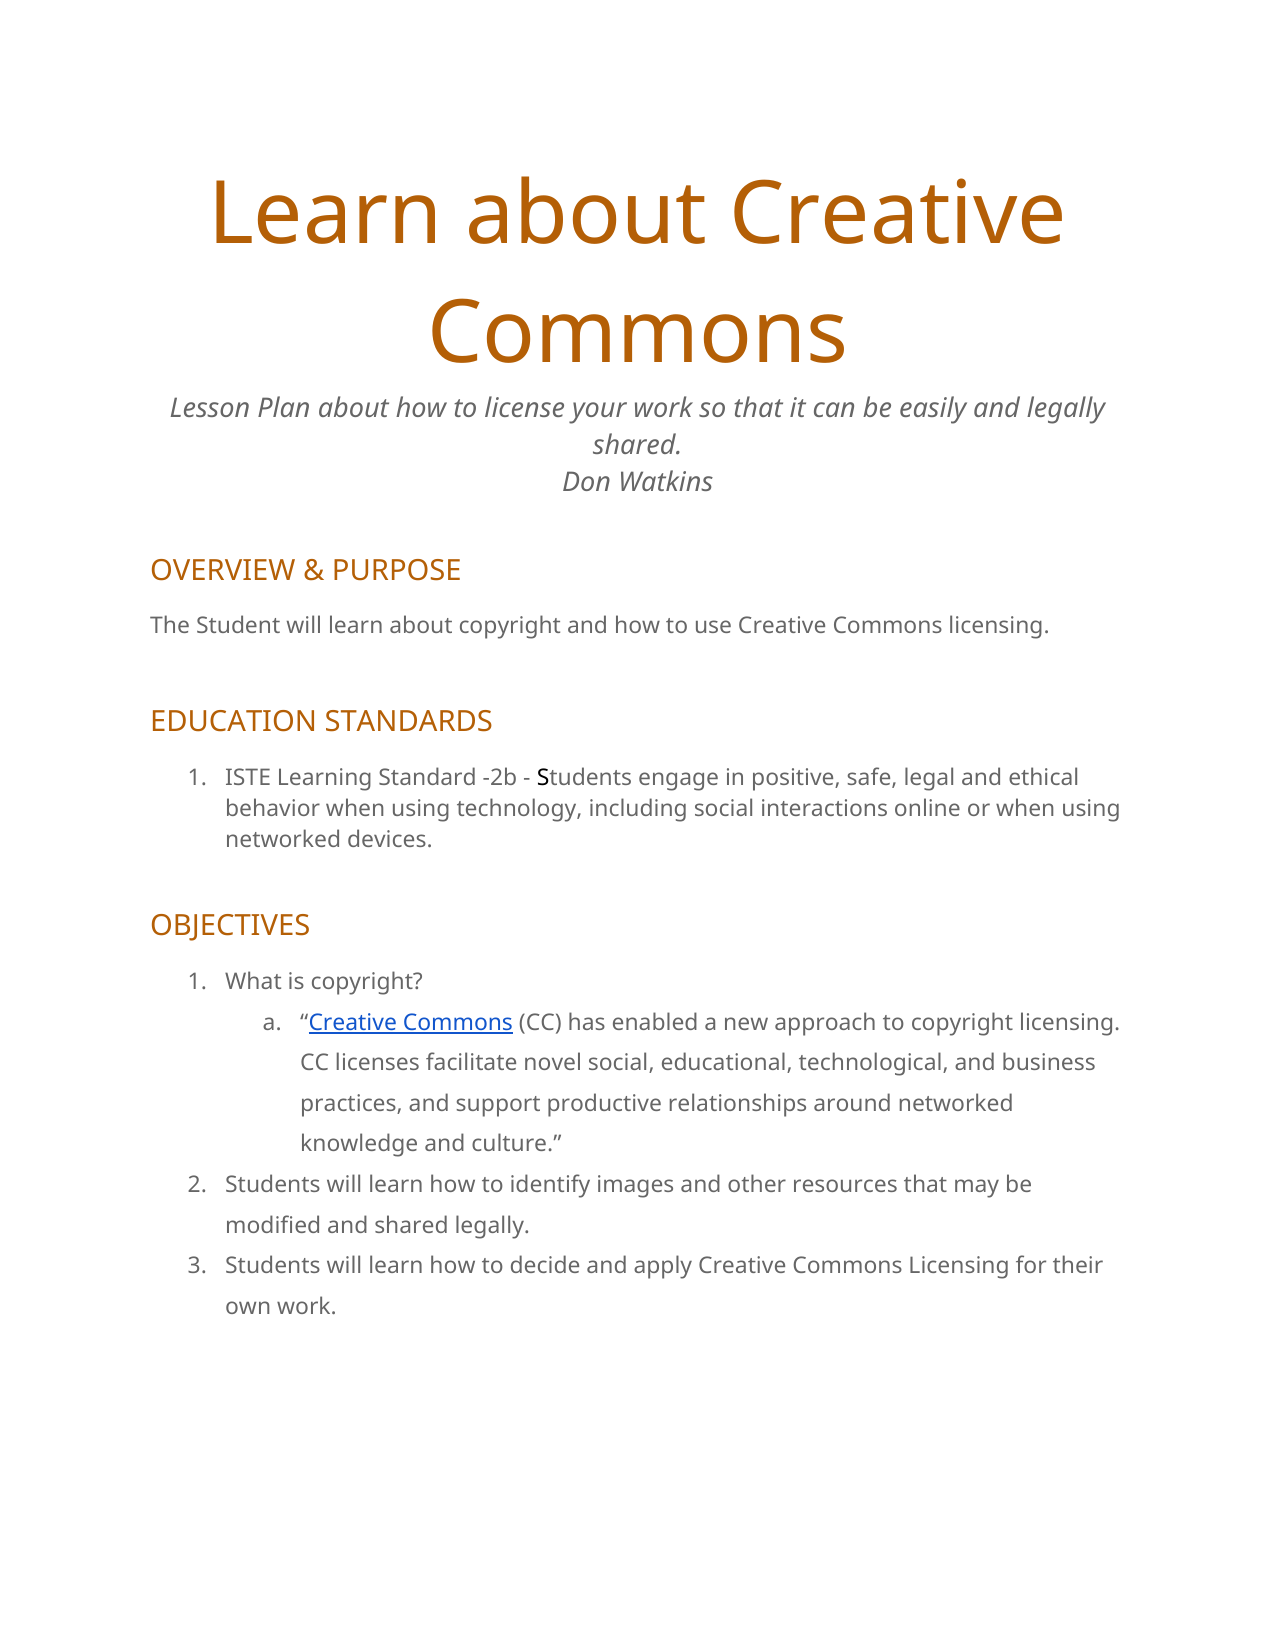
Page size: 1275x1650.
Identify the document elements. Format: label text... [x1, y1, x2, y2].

list Students will learn how to decide and apply Creative Commons Licensing for their own work. [187, 1249, 1125, 1321]
list What is copyright? [187, 965, 1125, 996]
subtitle OBJECTIVES [150, 904, 1125, 944]
subtitle Lesson Plan about how to license your work so that it can be easily and legally shared. [150, 388, 1125, 462]
subtitle Don Watkins [150, 462, 1125, 499]
subtitle OVERVIEW & PURPOSE [150, 549, 1125, 589]
text The Student will learn about copyright and how to use Creative Commons licensing. [150, 609, 1125, 641]
list Students will learn how to identify images and other resources that may be modified and shared legally. [187, 1168, 1125, 1240]
list ISTE Learning Standard -2b - Students engage in positive, safe, legal and ethical behavior when using technology, including social interactions online or when using networked devices. [187, 761, 1125, 854]
list “Creative Commons (CC) has enabled a new approach to copyright licensing. CC licenses facilitate novel social, educational, technological, and business practices, and support productive relationships around networked knowledge and culture.” [262, 1006, 1125, 1159]
title Learn about Creative Commons [150, 150, 1125, 388]
subtitle EDUCATION STANDARDS [150, 700, 1125, 740]
